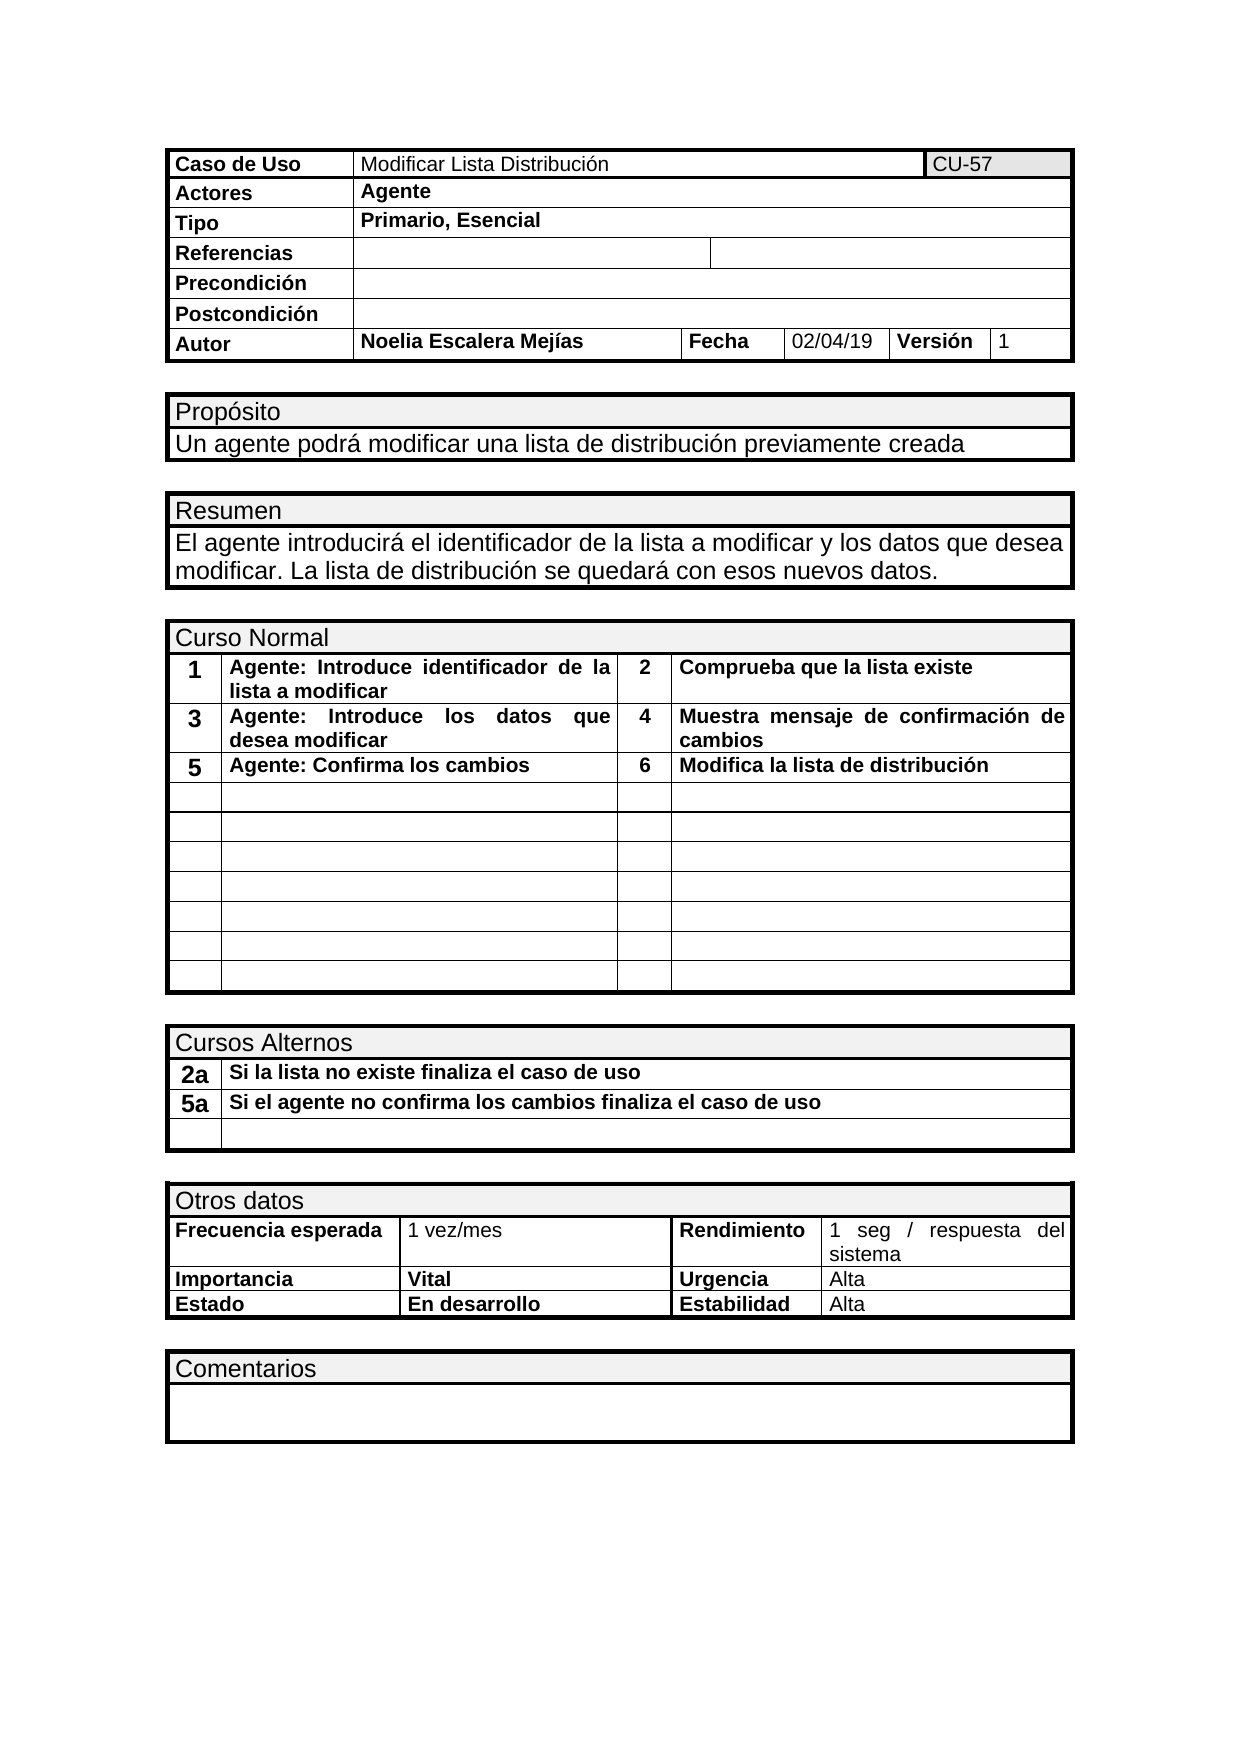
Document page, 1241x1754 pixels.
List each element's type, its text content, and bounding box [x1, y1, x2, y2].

table_cell [222, 842, 617, 871]
table_header Modificar Lista Distribución [354, 152, 923, 176]
table_header Resumen [170, 496, 1070, 524]
table_cell 02/04/19 [785, 329, 889, 359]
table_cell 4 [618, 704, 671, 752]
table_cell [672, 902, 1070, 931]
table_cell Un agente podrá modificar una lista de distribución previamente creada [170, 429, 1070, 457]
table_cell [170, 783, 221, 811]
table_header CU-57 [927, 152, 1070, 176]
table_cell [672, 842, 1070, 871]
table_cell Urgencia [673, 1267, 821, 1290]
table_cell En desarrollo [401, 1291, 670, 1315]
table_cell 1 seg / respuesta del sistema [822, 1218, 1070, 1266]
table_cell [170, 842, 221, 871]
table_cell [672, 932, 1070, 960]
table_cell 1 [991, 329, 1070, 359]
table_cell Agente: Introduce los datos que desea modificar [222, 704, 617, 752]
table_cell Si el agente no confirma los cambios finaliza el caso de uso [222, 1090, 1070, 1118]
table_cell [222, 813, 617, 841]
table_cell 2a [170, 1060, 221, 1089]
table_header Curso Normal [170, 623, 1070, 652]
table_cell 5 [170, 753, 221, 782]
table_cell [222, 872, 617, 901]
table_header Propósito [170, 397, 1070, 426]
table_cell Fecha [682, 329, 784, 359]
table_cell Importancia [170, 1267, 399, 1290]
table_cell [222, 783, 617, 811]
table_cell Estabilidad [673, 1291, 821, 1315]
table_cell [222, 932, 617, 960]
table_cell El agente introducirá el identificador de la lista a modificar y los datos que desea modificar. La lista de distribución se quedará con esos nuevos datos. [170, 528, 1070, 585]
table_cell Versión [890, 329, 990, 359]
table_cell 3 [170, 704, 221, 752]
table_header Otros datos [170, 1186, 1070, 1215]
table_cell Muestra mensaje de confirmación de cambios [672, 704, 1070, 752]
table_cell [672, 813, 1070, 841]
table_cell Rendimiento [673, 1218, 821, 1266]
table_cell [711, 238, 1070, 267]
table_cell [618, 961, 671, 990]
table_cell [672, 872, 1070, 901]
table_cell [618, 842, 671, 871]
table_cell [170, 872, 221, 901]
table_cell Agente: Introduce identificador de la lista a modificar [222, 655, 617, 703]
table_cell [170, 961, 221, 990]
table_cell [170, 1119, 221, 1148]
table_cell Autor [170, 329, 353, 359]
table_cell [170, 813, 221, 841]
table_cell Precondición [170, 269, 353, 298]
table_cell [618, 813, 671, 841]
table_cell 1 [170, 655, 221, 703]
table_cell [672, 783, 1070, 811]
table_cell 5a [170, 1090, 221, 1118]
table_cell [170, 902, 221, 931]
table_header Caso de Uso [170, 152, 353, 176]
table_cell Alta [822, 1267, 1070, 1290]
table_cell [618, 783, 671, 811]
table_cell Modifica la lista de distribución [672, 753, 1070, 782]
table_cell [170, 1385, 1070, 1439]
table_cell [222, 902, 617, 931]
table_cell [222, 1119, 1070, 1148]
table_cell [354, 269, 1070, 298]
table_cell 1 vez/mes [401, 1218, 670, 1266]
table_cell Vital [401, 1267, 670, 1290]
table_cell Agente: Confirma los cambios [222, 753, 617, 782]
table_cell [170, 932, 221, 960]
table_header Comentarios [170, 1354, 1070, 1382]
table_cell [354, 299, 1070, 328]
table_cell Noelia Escalera Mejías [354, 329, 681, 359]
table_cell [354, 238, 710, 267]
table_cell Alta [822, 1291, 1070, 1315]
table_cell Frecuencia esperada [170, 1218, 399, 1266]
table_cell [672, 961, 1070, 990]
table_cell Estado [170, 1291, 399, 1315]
table_cell Actores [170, 179, 353, 207]
table_cell Referencias [170, 238, 353, 267]
table_cell [618, 932, 671, 960]
table_cell Comprueba que la lista existe [672, 655, 1070, 703]
table_cell 2 [618, 655, 671, 703]
table_cell Postcondición [170, 299, 353, 328]
table_header Cursos Alternos [170, 1028, 1070, 1057]
table_cell Agente [354, 179, 1070, 207]
table_cell [618, 902, 671, 931]
table_cell [618, 872, 671, 901]
table_cell Tipo [170, 208, 353, 237]
table_cell 6 [618, 753, 671, 782]
table_cell Si la lista no existe finaliza el caso de uso [222, 1060, 1070, 1089]
table_cell [222, 961, 617, 990]
table_cell Primario, Esencial [354, 208, 1070, 237]
